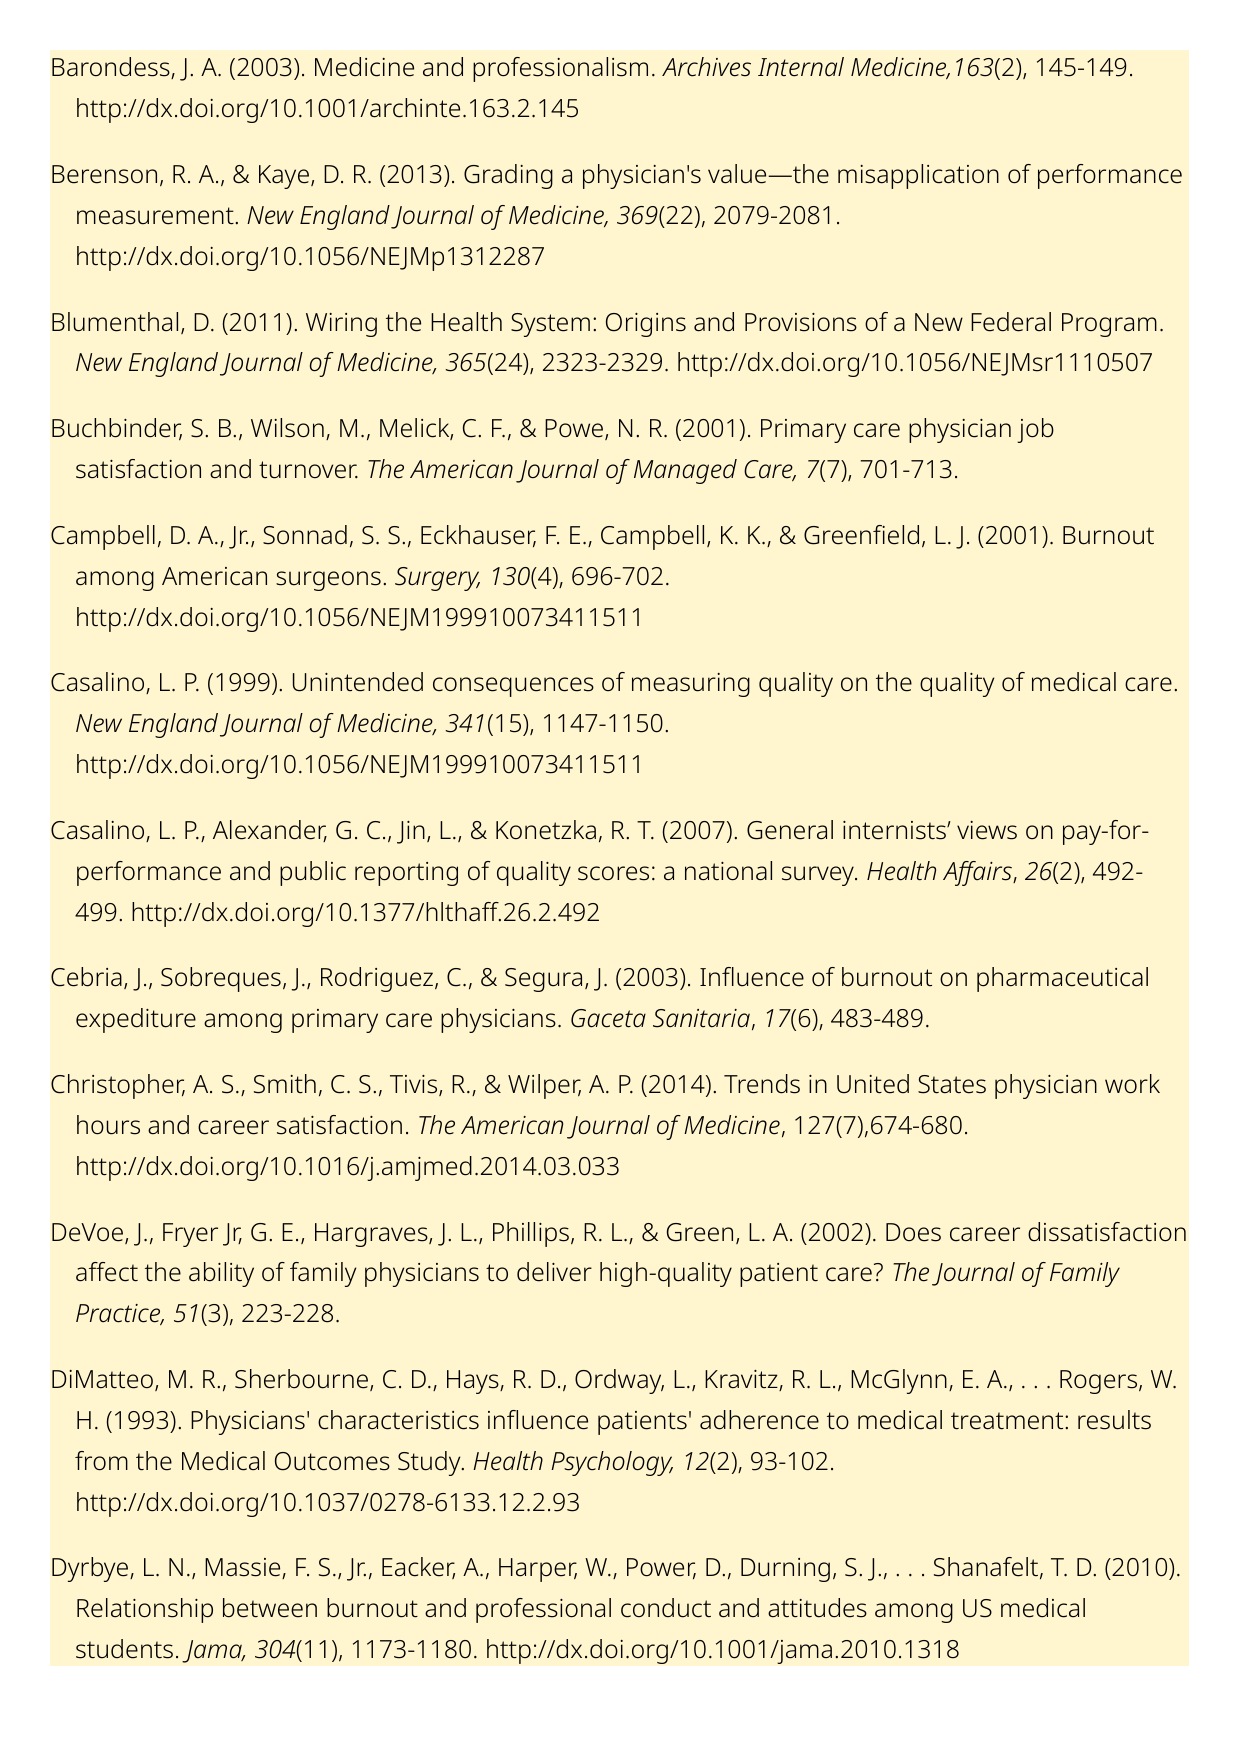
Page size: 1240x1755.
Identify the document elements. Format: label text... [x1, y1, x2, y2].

text Casalino, L. P., Alexander, G. C., Jin, L., & Konetzka, R. T. (2007). General internists’ views on pay-for-performance and public reporting of quality scores: a national survey. Health Affairs, 26(2), 492-499. http://dx.doi.org/10.1377/hlthaff.26.2.492 [50, 812, 1189, 928]
text Blumenthal, D. (2011). Wiring the Health System: Origins and Provisions of a New Federal Program. New England Journal of Medicine, 365(24), 2323-2329. http://dx.doi.org/10.1056/NEJMsr1110507 [50, 304, 1189, 379]
text Casalino, L. P. (1999). Unintended consequences of measuring quality on the quality of medical care. New England Journal of Medicine, 341(15), 1147-1150. http://dx.doi.org/10.1056/NEJM199910073411511 [50, 665, 1189, 781]
text DiMatteo, M. R., Sherbourne, C. D., Hays, R. D., Ordway, L., Kravitz, R. L., McGlynn, E. A., . . . Rogers, W. H. (1993). Physicians' characteristics influence patients' adherence to medical treatment: results from the Medical Outcomes Study. Health Psychology, 12(2), 93-102. http://dx.doi.org/10.1037/0278-6133.12.2.93 [50, 1362, 1189, 1518]
text DeVoe, J., Fryer Jr, G. E., Hargraves, J. L., Phillips, R. L., & Green, L. A. (2002). Does career dissatisfaction affect the ability of family physicians to deliver high-quality patient care? The Journal of Family Practice, 51(3), 223-228. [50, 1214, 1189, 1330]
text Christopher, A. S., Smith, C. S., Tivis, R., & Wilper, A. P. (2014). Trends in United States physician work hours and career satisfaction. The American Journal of Medicine, 127(7),674-680. http://dx.doi.org/10.1016/j.amjmed.2014.03.033 [50, 1067, 1189, 1182]
text Dyrbye, L. N., Massie, F. S., Jr., Eacker, A., Harper, W., Power, D., Durning, S. J., . . . Shanafelt, T. D. (2010). Relationship between burnout and professional conduct and attitudes among US medical students. Jama, 304(11), 1173-1180. http://dx.doi.org/10.1001/jama.2010.1318 [50, 1550, 1189, 1666]
text Berenson, R. A., & Kaye, D. R. (2013). Grading a physician's value—the misapplication of performance measurement. New England Journal of Medicine, 369(22), 2079-2081. http://dx.doi.org/10.1056/NEJMp1312287 [50, 157, 1189, 272]
text Cebria, J., Sobreques, J., Rodriguez, C., & Segura, J. (2003). Influence of burnout on pharmaceutical expediture among primary care physicians. Gaceta Sanitaria, 17(6), 483-489. [50, 960, 1189, 1035]
text Campbell, D. A., Jr., Sonnad, S. S., Eckhauser, F. E., Campbell, K. K., & Greenfield, L. J. (2001). Burnout among American surgeons. Surgery, 130(4), 696-702. http://dx.doi.org/10.1056/NEJM199910073411511 [50, 517, 1189, 633]
text Barondess, J. A. (2003). Medicine and professionalism. Archives Internal Medicine,163(2), 145-149. http://dx.doi.org/10.1001/archinte.163.2.145 [50, 50, 1189, 125]
text Buchbinder, S. B., Wilson, M., Melick, C. F., & Powe, N. R. (2001). Primary care physician job satisfaction and turnover. The American Journal of Managed Care, 7(7), 701-713. [50, 411, 1189, 486]
